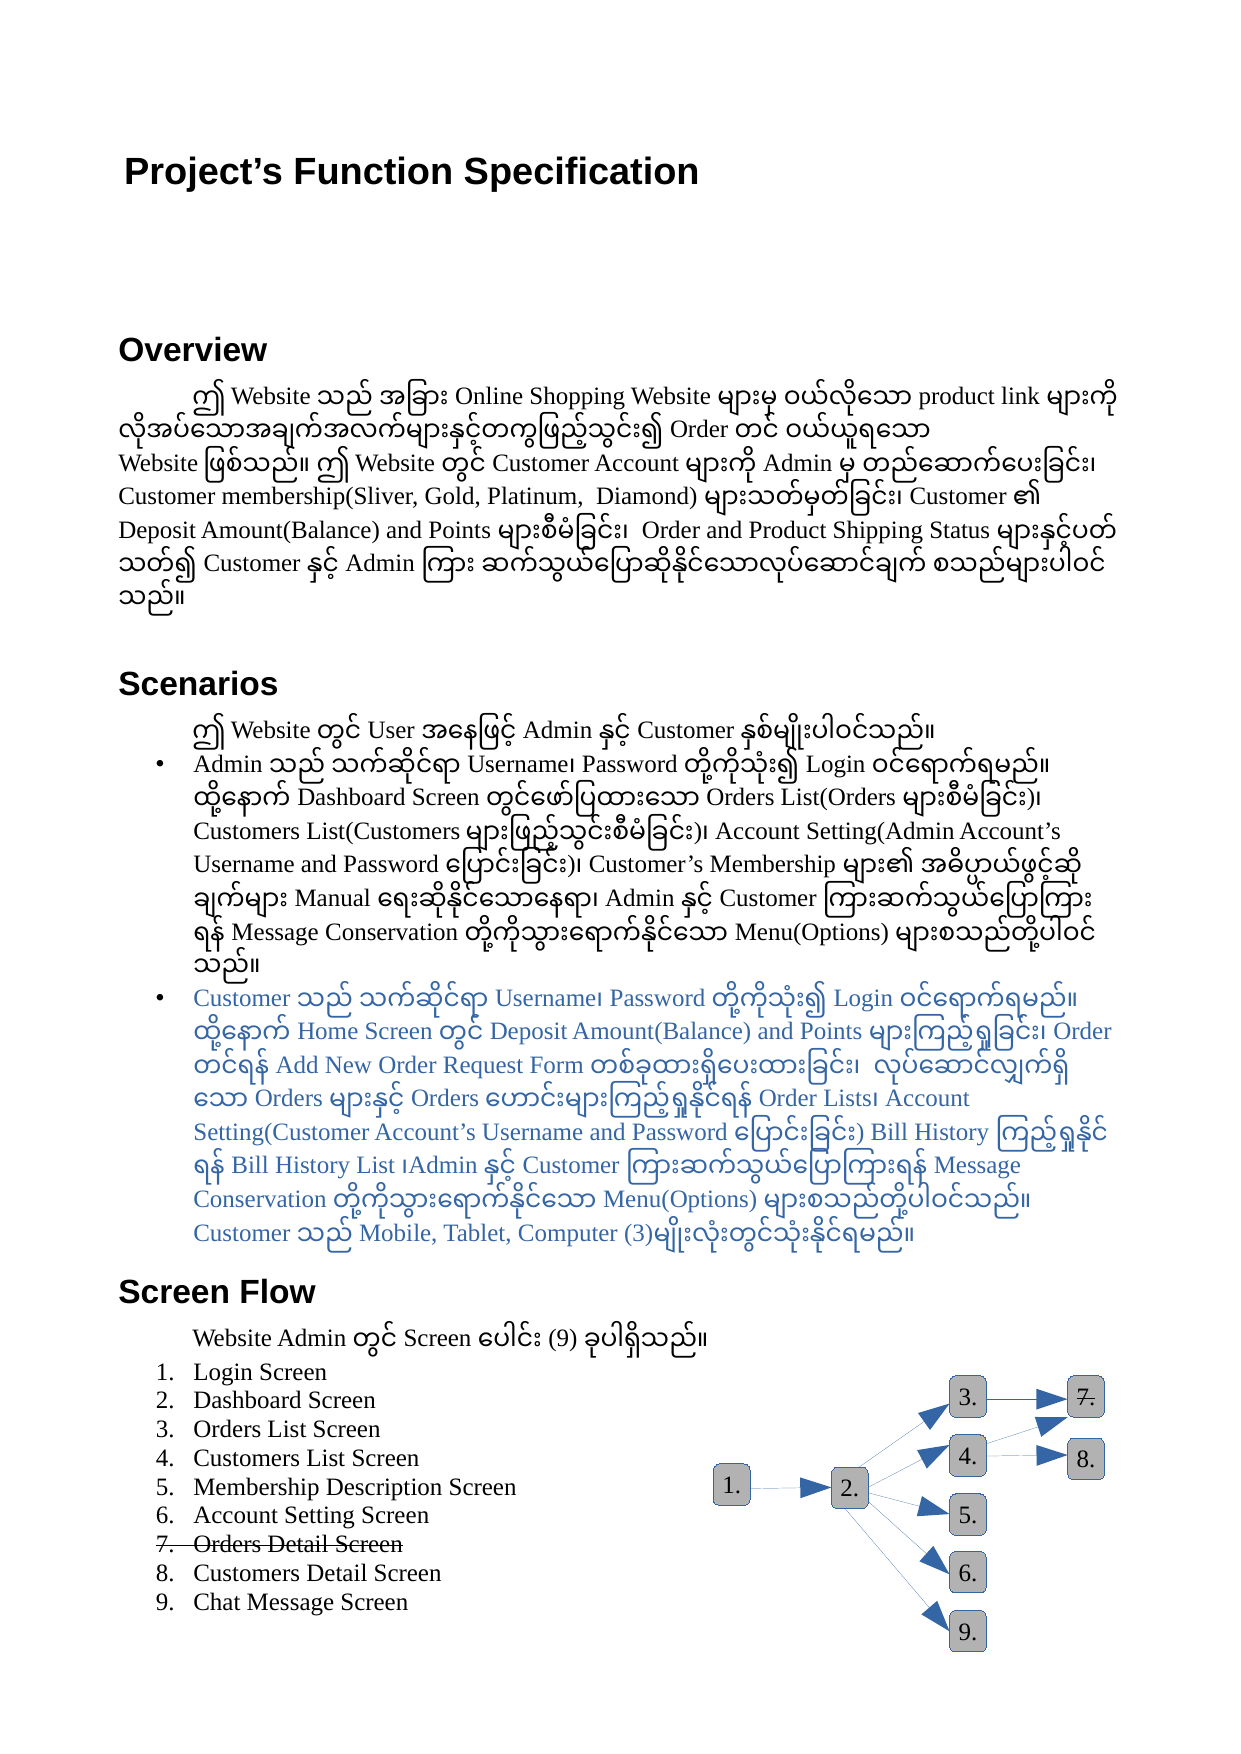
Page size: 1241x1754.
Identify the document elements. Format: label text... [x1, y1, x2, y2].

subtitle Overview [118, 330, 1122, 368]
list Login Screen [156, 1357, 1122, 1385]
list Orders List Screen [156, 1414, 923, 1443]
subtitle Scenarios [118, 664, 1122, 703]
list [987, 1558, 1122, 1587]
list [987, 1385, 1067, 1399]
list [751, 1472, 831, 1488]
list [847, 1504, 897, 1529]
list Customers Detail Screen [156, 1558, 910, 1587]
list Orders Detail Screen [156, 1529, 886, 1558]
text Website Admin တွင် Screen ပေါင်း (9) ခုပါရှိသည်။ [118, 1323, 1122, 1357]
list Membership Description Screen [156, 1472, 713, 1500]
list Customers List Screen [156, 1443, 891, 1472]
list [869, 1472, 1122, 1500]
list [913, 1587, 1122, 1615]
list [861, 1443, 949, 1472]
list Admin သည် သက်ဆိုင်ရာ Username၊ Password တို့ကိုသုံး၍ Login ဝင်ရောက်ရမည်။ ထို့နောက် Dashboard Screen တွင်ဖော်ပြထားသော Orders List(Orders များစီမံခြင်း)၊ Customers List(Customersများဖြည့်သွင်းစီမံခြင်း)၊ Account Setting(Admin Account’s Username and Password ပြောင်းခြင်း)၊ Customer’s Membership များ၏ အဓိပ္ပာယ်ဖွင့်ဆိုချက်များ Manual ရေးဆိုနိုင်သောနေရာ၊ Admin နှင့် Customer ကြားဆက်သွယ်ပြောကြားရန် Message Conservation တို့ကိုသွားရောက်နိုင်သော Menu(Options) များစသည်တို့ပါဝင်သည်။ [156, 749, 1122, 983]
list [986, 1400, 1068, 1414]
text ဤWebsite တွင် User အနေဖြင့် Admin နှင့် Customer နှစ်မျိုးပါဝင်သည်။ [482, 715, 1122, 749]
list [751, 1488, 831, 1500]
list [864, 1529, 925, 1558]
list Dashboard Screen [156, 1385, 949, 1414]
list [901, 1529, 1122, 1558]
list Account Setting Screen [156, 1500, 861, 1529]
list [869, 1500, 949, 1529]
text ဤWebsite သည် အခြား Online Shopping Website များမှ ဝယ်လိုသော product link များကို လိုအပ်သောအချက်အလက်များနှင့်တကွဖြည့်သွင်း၍ Order တင် ဝယ်ယူရသော Websiteဖြစ်သည်။ ဤWebsite တွင် Customer Account များကို Admin မှ တည်ဆောက်ပေးခြင်း၊ Customer membership(Sliver, Gold, Platinum, Diamond) များသတ်မှတ်ခြင်း၊ Customer ၏ Deposit Amount(Balance) and Points များစီမံခြင်း၊ Order and Product Shipping Status များနှင့်ပတ်သတ်၍ Customer နှင့် Admin ကြား ဆက်သွယ်ပြောဆိုနိုင်သောလုပ်ဆောင်ချက် စသည်များပါဝင်သည်။ [118, 381, 1122, 615]
list [987, 1456, 1067, 1472]
text ဤWebsite တွင် User အနေဖြင့် Admin နှင့် Customer နှစ်မျိုးပါဝင်သည်။ [216, 715, 481, 749]
subtitle Screen Flow [118, 1272, 1122, 1311]
list [896, 1414, 1122, 1443]
list [1105, 1443, 1122, 1472]
list [987, 1500, 1122, 1529]
list [889, 1558, 949, 1587]
list [1104, 1385, 1122, 1414]
list Chat Message Screen [156, 1587, 928, 1615]
list Customer သည် သက်ဆိုင်ရာ Username၊ Password တို့ကိုသုံး၍ Login ဝင်ရောက်ရမည်။ ထို့နောက် Home Screen တွင် Deposit Amount(Balance) and Points များကြည့်ရှုခြင်း၊ Order တင်ရန် Add New Order Request Form တစ်ခုထားရှိပေးထားခြင်း၊ လုပ်ဆောင်လျှက်ရှိသော Orders များနှင့် Orders ဟောင်းများကြည့်ရှုနိုင်ရန် Order Lists၊ Account Setting(Customer Account’s Username and Password ပြောင်းခြင်း) Bill History ကြည့်ရှုနိုင်ရန် Bill History List ၊Admin နှင့် Customer ကြားဆက်သွယ်ပြောကြားရန် Message Conservation တို့ကိုသွားရောက်နိုင်သော Menu(Options) များစသည်တို့ပါဝင်သည်။ Customer သည် Mobile, Tablet, Computer (3)မျိုးလုံးတွင်သုံးနိုင်ရမည်။ [156, 983, 1122, 1251]
list [987, 1443, 1067, 1455]
text ဤWebsite တွင် User အနေဖြင့် Admin နှင့် Customer နှစ်မျိုးပါဝင်သည်။ [118, 715, 221, 749]
